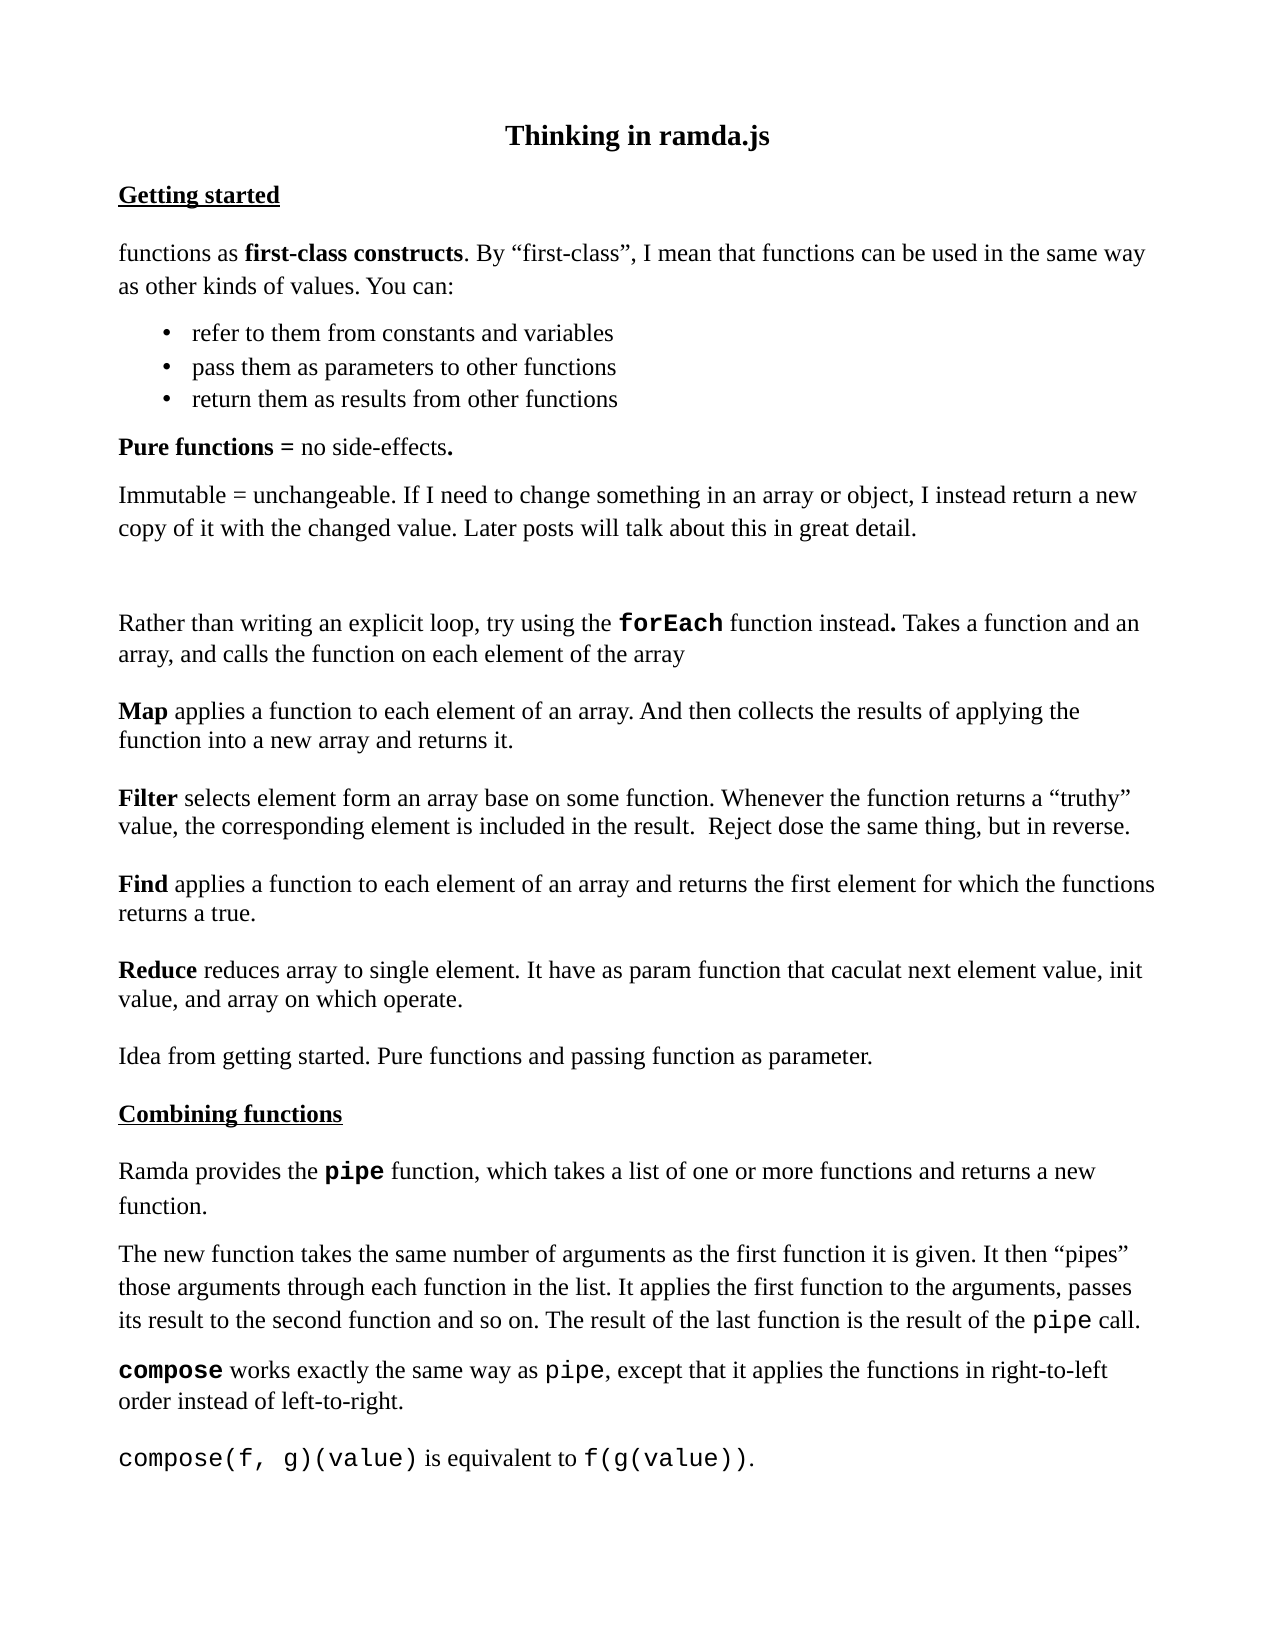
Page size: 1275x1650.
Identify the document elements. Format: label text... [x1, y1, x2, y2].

text compose works exactly the same way as pipe, except that it applies the functions in right-to-left order instead of left-to-right. [118, 1355, 1157, 1415]
text compose(f, g)(value) is equivalent to f(g(value)). [118, 1443, 1157, 1474]
text Getting started [118, 180, 1157, 209]
text Reduce reduces array to single element. It have as param function that caculat next element value, init value, and array on which operate. [118, 955, 1157, 1013]
text Pure functions = no side-effects. [118, 432, 1157, 461]
text Rather than writing an explicit loop, try using the forEach function instead. Takes a function and an array, and calls the function on each element of the array [118, 608, 1157, 668]
text Immutable = unchangeable. If I need to change something in an array or object, I instead return a new copy of it with the changed value. Later posts will talk about this in great detail. [118, 480, 1157, 542]
text Ramda provides the pipe function, which takes a list of one or more functions and returns a new function. [118, 1156, 1157, 1220]
text Idea from getting started. Pure functions and passing function as parameter. [118, 1041, 1157, 1070]
text Filter selects element form an array base on some function. Whenever the function returns a “truthy” value, the corresponding element is included in the result. Reject dose the same thing, but in reverse. [118, 783, 1157, 840]
text Thinking in ramda.js [118, 118, 1157, 152]
text Find applies a function to each element of an array and returns the first element for which the functions returns a true. [118, 869, 1157, 926]
list pass them as parameters to other functions [162, 352, 1157, 380]
text Map applies a function to each element of an array. And then collects the results of applying the function into a new array and returns it. [118, 696, 1157, 754]
list return them as results from other functions [162, 384, 1157, 413]
text Combining functions [118, 1099, 1157, 1128]
list refer to them from constants and variables [162, 318, 1157, 347]
text functions as first-class constructs. By “first-class”, I mean that functions can be used in the same way as other kinds of values. You can: [118, 238, 1157, 300]
text The new function takes the same number of arguments as the first function it is given. It then “pipes” those arguments through each function in the list. It applies the first function to the arguments, passes its result to the second function and so on. The result of the last function is the result of the pipe call. [118, 1239, 1157, 1336]
